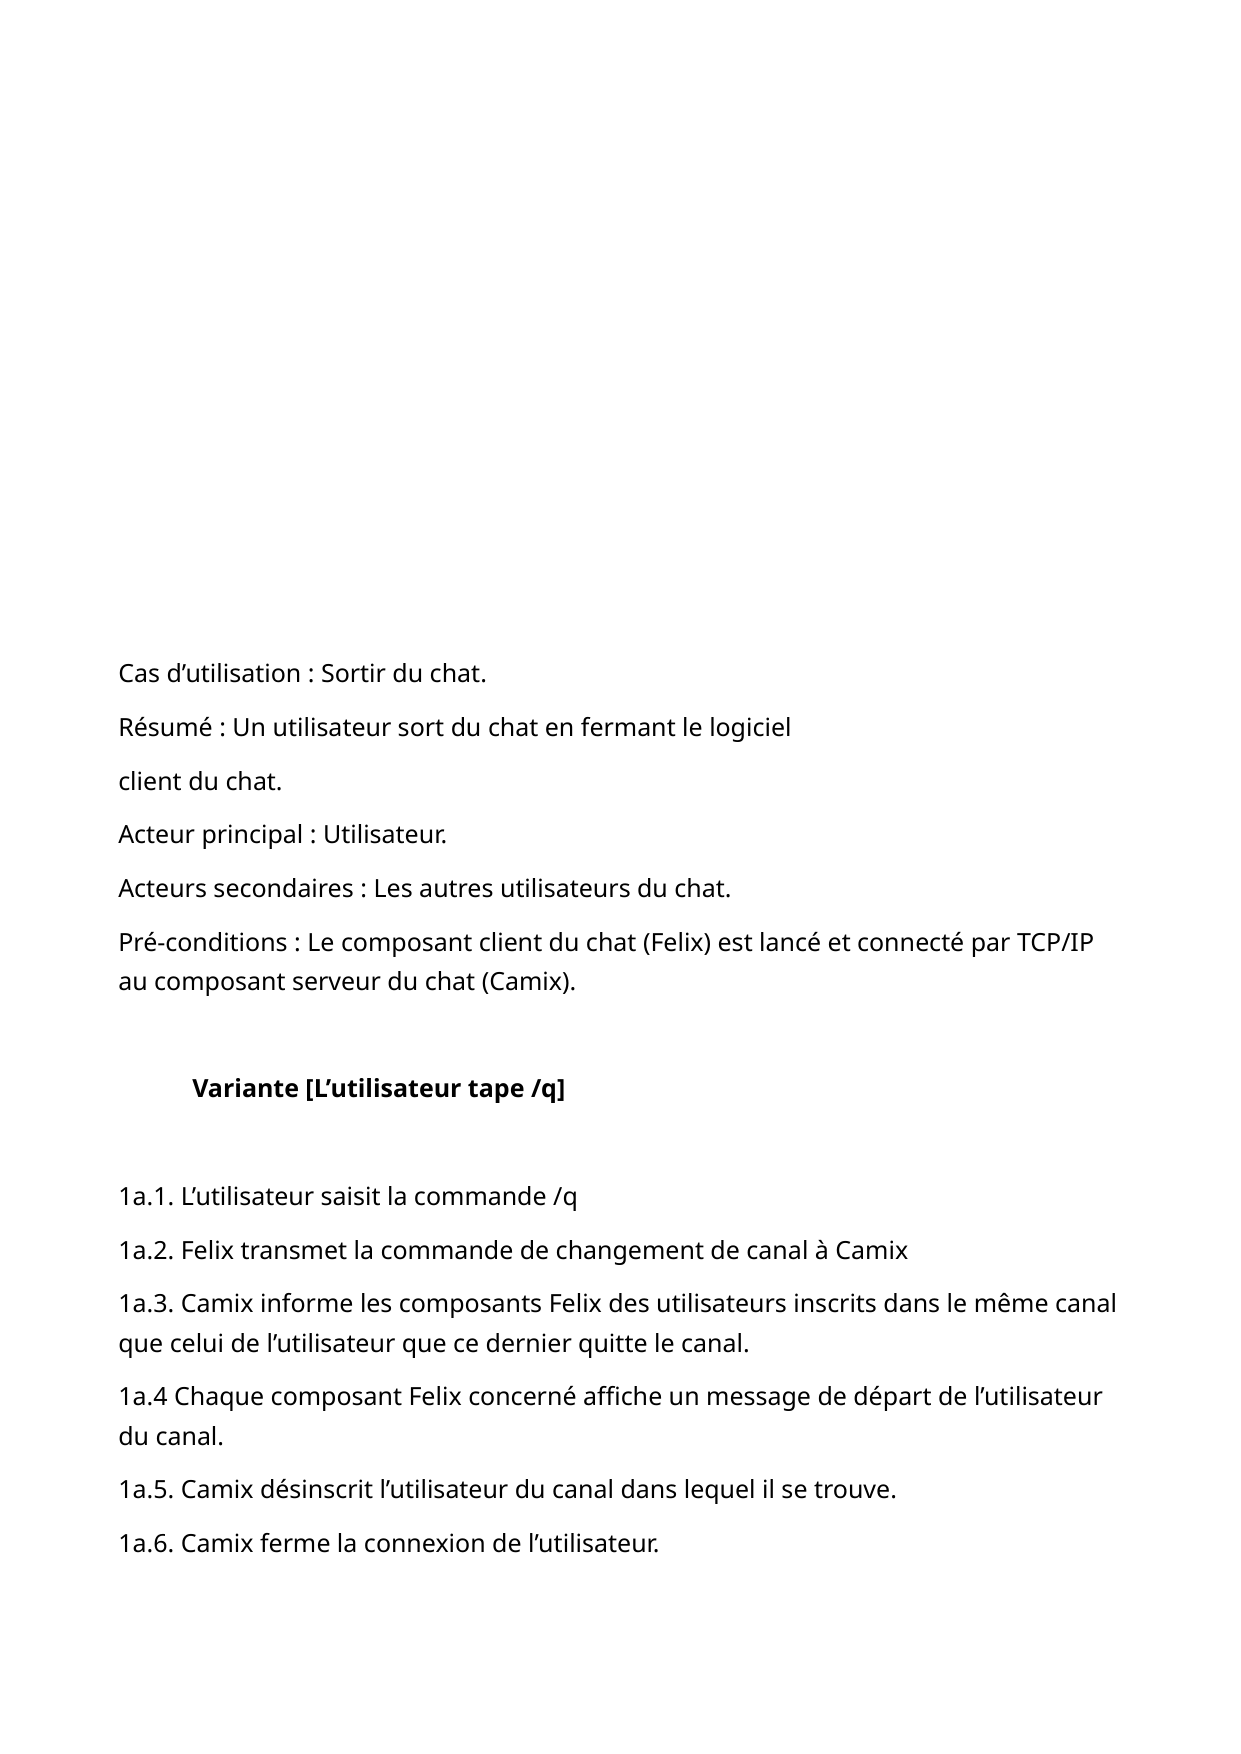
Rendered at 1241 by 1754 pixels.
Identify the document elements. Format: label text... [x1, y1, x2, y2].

text Pré-conditions : Le composant client du chat (Felix) est lancé et connecté par TCP/IP au composant serveur du chat (Camix). [118, 924, 1122, 998]
text Résumé : Un utilisateur sort du chat en fermant le logiciel [118, 709, 1122, 743]
text 1a.4 Chaque composant Felix concerné affiche un message de départ de l’utilisateur du canal. [118, 1379, 1122, 1452]
text 1a.6. Camix ferme la connexion de l’utilisateur. [118, 1526, 1122, 1560]
text 1a.2. Felix transmet la commande de changement de canal à Camix [118, 1232, 1122, 1266]
text Variante [L’utilisateur tape /q] [118, 1071, 1122, 1105]
text Cas d’utilisation : Sortir du chat. [118, 656, 1122, 690]
text 1a.1. L’utilisateur saisit la commande /q [118, 1178, 1122, 1213]
text 1a.5. Camix désinscrit l’utilisateur du canal dans lequel il se trouve. [118, 1472, 1122, 1506]
text Acteurs secondaires : Les autres utilisateurs du chat. [118, 871, 1122, 905]
text 1a.3. Camix informe les composants Felix des utilisateurs inscrits dans le même canal que celui de l’utilisateur que ce dernier quitte le canal. [118, 1286, 1122, 1359]
text client du chat. [118, 763, 1122, 797]
text Acteur principal : Utilisateur. [118, 817, 1122, 851]
